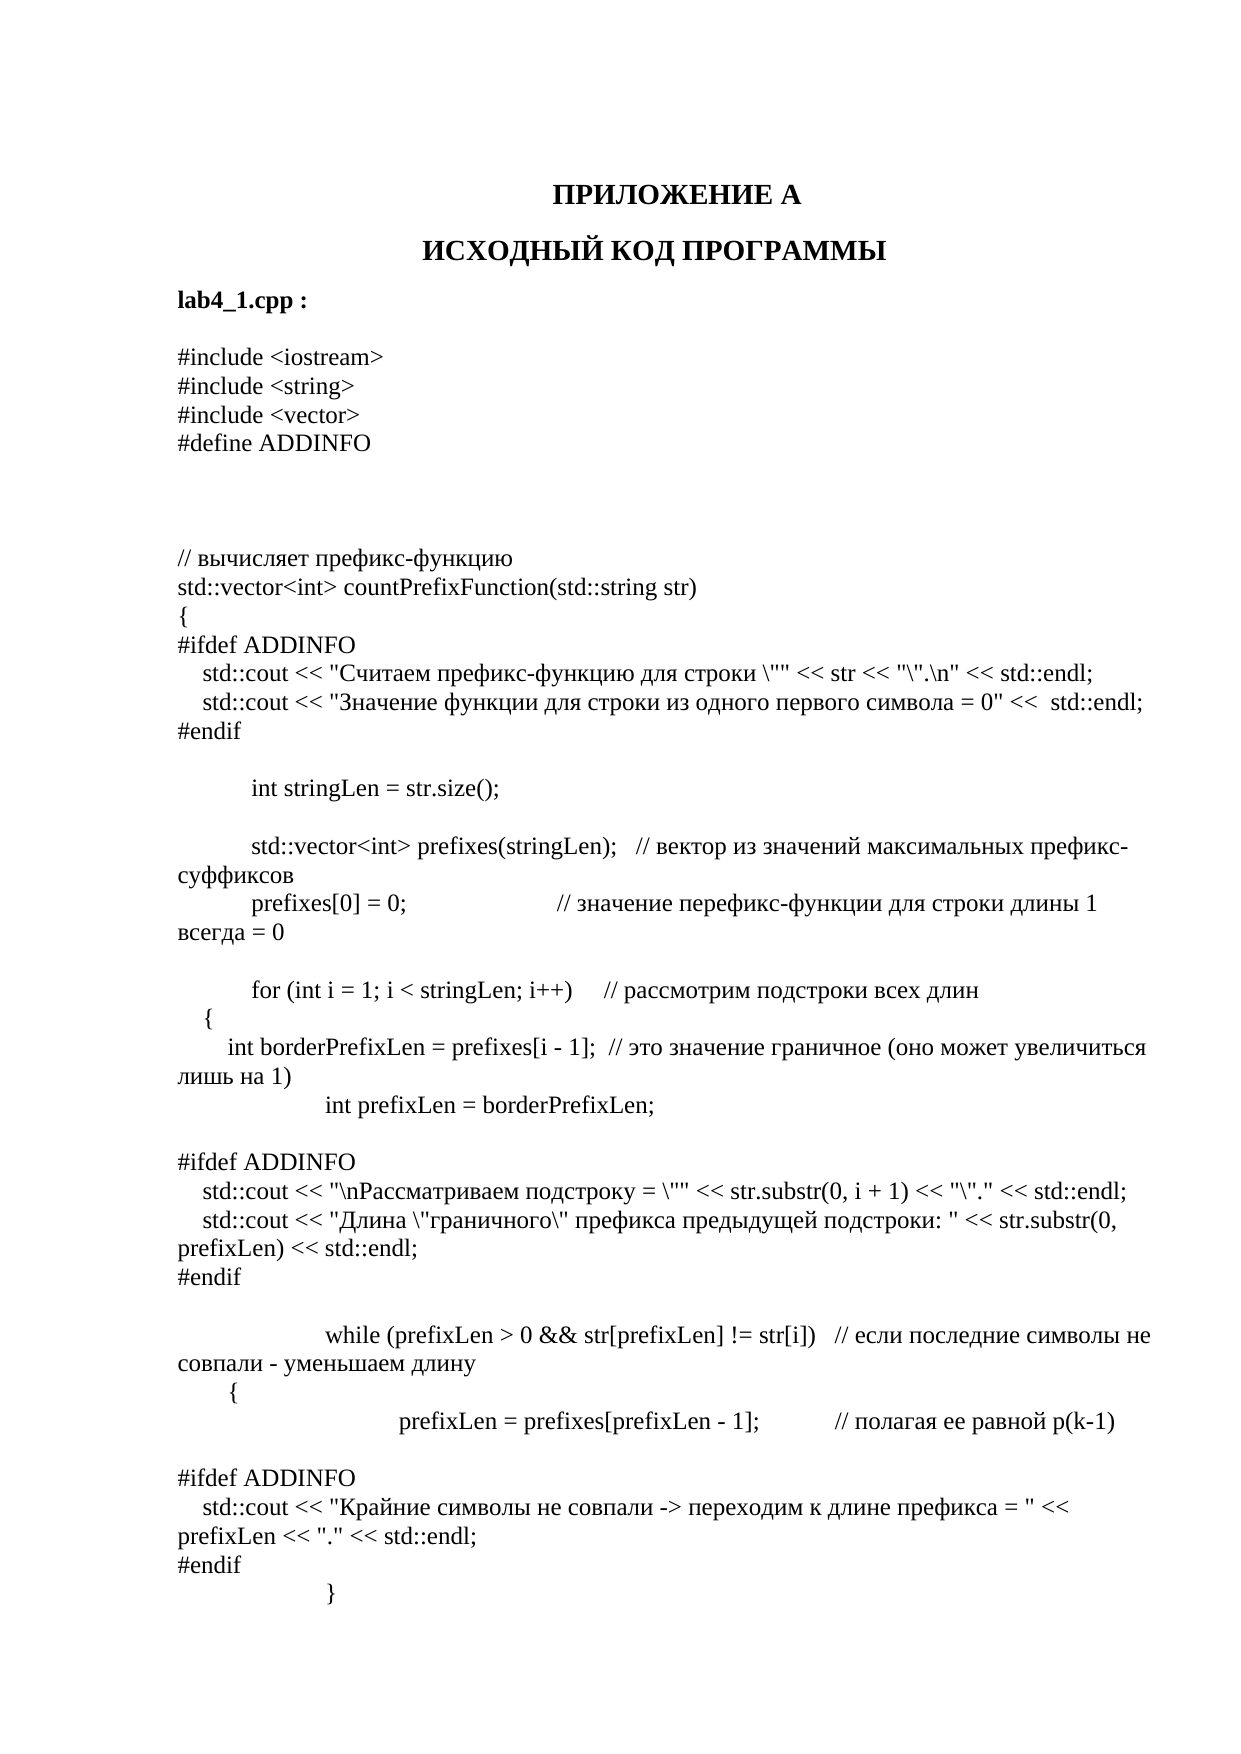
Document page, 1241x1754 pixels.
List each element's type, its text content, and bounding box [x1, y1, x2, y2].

text #endif [177, 716, 1152, 745]
text ИСХОДНЫЙ КОД ПРОГРАММЫ [177, 233, 886, 266]
text std::cout << "Крайние символы не совпали -> переходим к длине префикса = " << prefixLen << "." << std::endl; [177, 1492, 1152, 1550]
text lab4_1.cpp : [177, 285, 1152, 313]
text prefixLen = prefixes[prefixLen - 1]; // полагая ее равной p(k-1) [177, 1406, 1152, 1435]
text std::cout << "Считаем префикс-функцию для строки \"" << str << "\".\n" << std::endl; [177, 658, 1152, 687]
text std::vector<int> prefixes(stringLen); // вектор из значений максимальных префикс-суффиксов [177, 831, 1152, 888]
text #ifdef ADDINFO [177, 630, 1152, 658]
text #include <string> [177, 371, 1152, 400]
text #endif [177, 1262, 1152, 1291]
text // вычисляет префикс-функцию [177, 543, 1152, 572]
text #ifdef ADDINFO [177, 1463, 1152, 1492]
text std::vector<int> countPrefixFunction(std::string str) [177, 572, 1152, 601]
text ПРИЛОЖЕНИЕ А [552, 177, 1152, 210]
text #define ADDINFO [177, 428, 1152, 457]
text #include <vector> [177, 400, 1152, 428]
text int borderPrefixLen = prefixes[i - 1]; // это значение граничное (оно может увеличиться лишь на 1) [177, 1032, 1152, 1090]
text #ifdef ADDINFO [177, 1147, 1152, 1176]
text int stringLen = str.size(); [177, 773, 1152, 802]
text std::cout << "Длина \"граничного\" префикса предыдущей подстроки: " << str.substr(0, prefixLen) << std::endl; [177, 1205, 1152, 1262]
text { [177, 1003, 1152, 1032]
text prefixes[0] = 0; // значение перефикс-функции для строки длины 1 всегда = 0 [177, 888, 1152, 946]
text #include <iostream> [177, 342, 1152, 371]
text int prefixLen = borderPrefixLen; [177, 1090, 1152, 1118]
text { [177, 1377, 1152, 1406]
text { [177, 601, 1152, 630]
text while (prefixLen > 0 && str[prefixLen] != str[i]) // если последние символы не совпали - уменьшаем длину [177, 1320, 1152, 1377]
text } [177, 1578, 1152, 1607]
text #endif [177, 1550, 1152, 1578]
text std::cout << "Значение функции для строки из одного первого символа = 0" << std::endl; [177, 687, 1152, 716]
text std::cout << "\nРассматриваем подстроку = \"" << str.substr(0, i + 1) << "\"." << std::endl; [177, 1176, 1152, 1205]
text for (int i = 1; i < stringLen; i++) // рассмотрим подстроки всех длин [177, 975, 1152, 1003]
